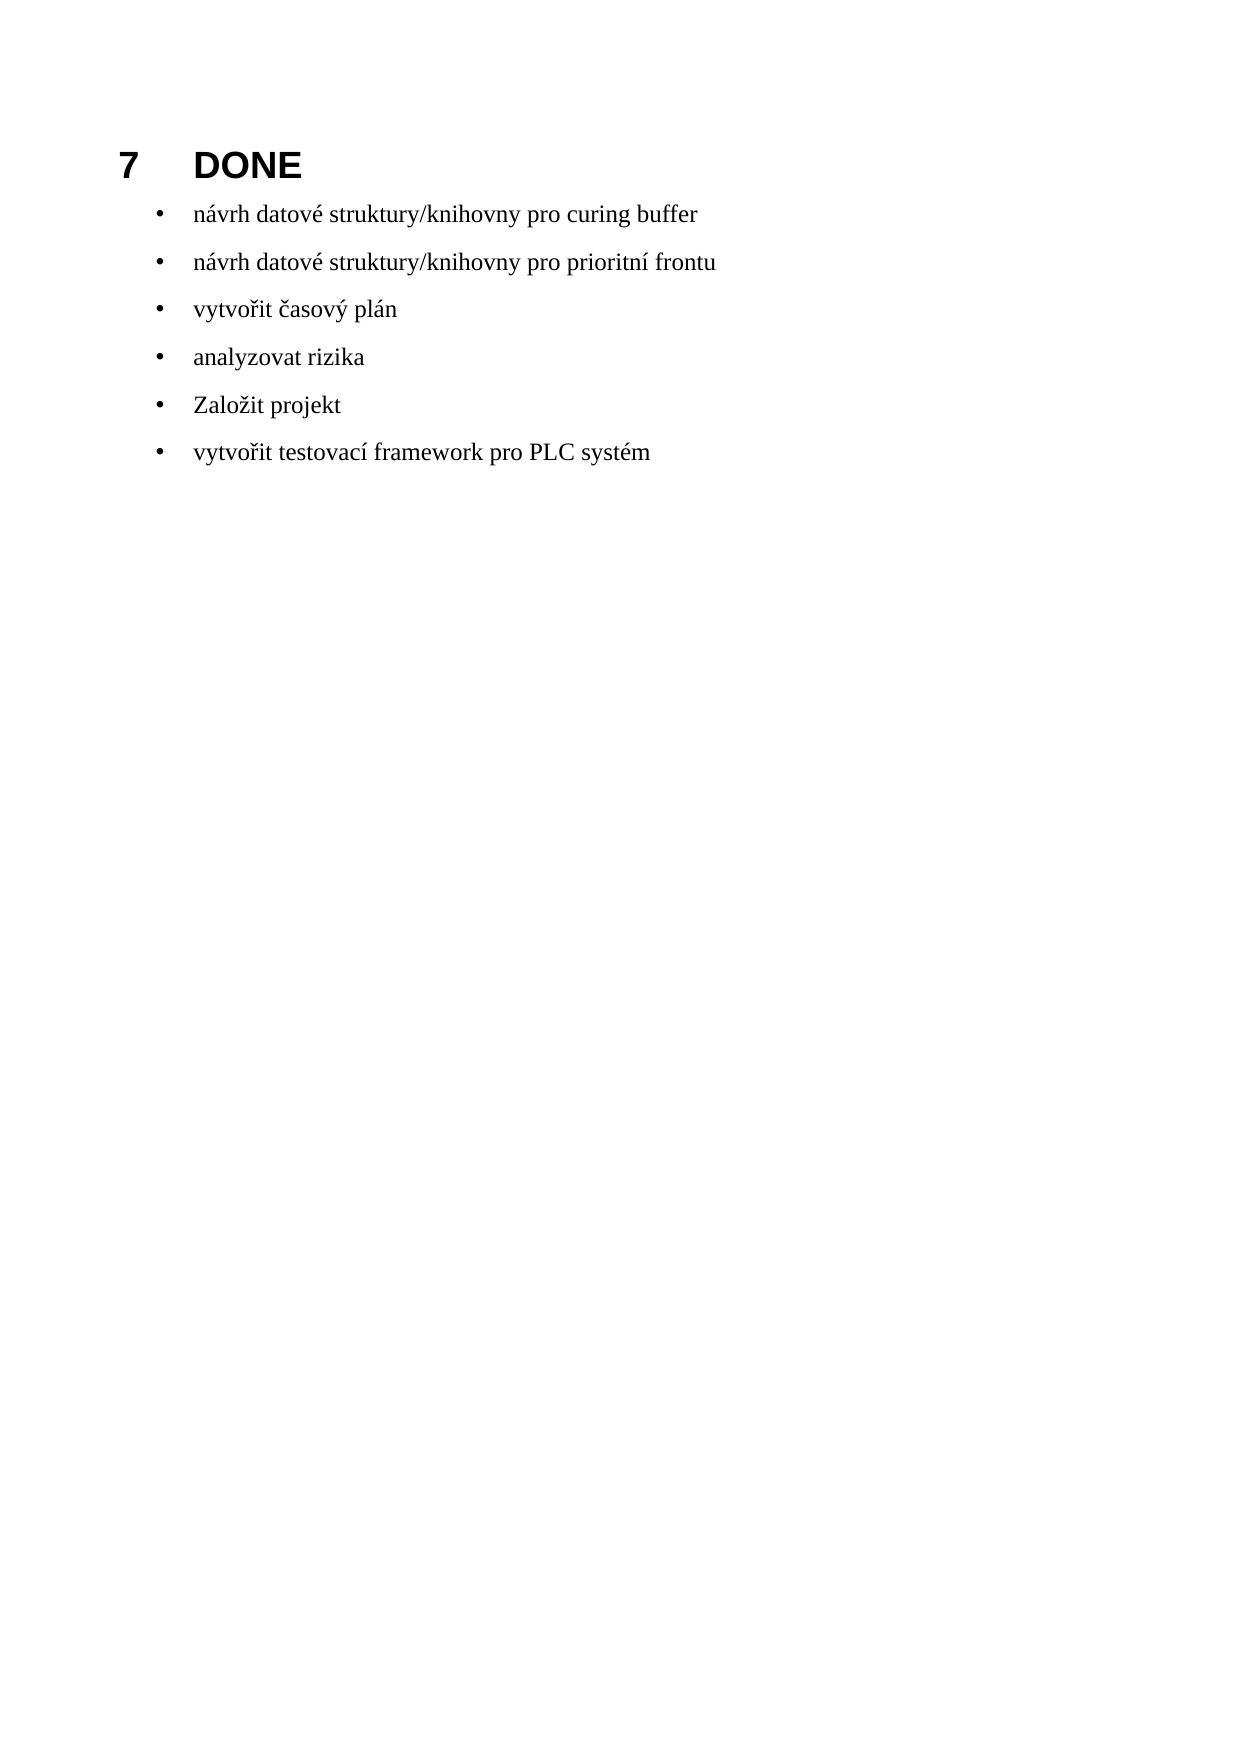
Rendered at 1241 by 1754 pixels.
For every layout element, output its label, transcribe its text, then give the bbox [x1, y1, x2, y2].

list návrh datové struktury/knihovny pro curing buffer [156, 199, 1122, 228]
list Založit projekt [156, 390, 1122, 418]
list analyzovat rizika [156, 342, 1122, 371]
subtitle DONE [118, 143, 1122, 187]
list vytvořit testovací framework pro PLC systém [156, 437, 1122, 466]
list vytvořit časový plán [156, 294, 1122, 323]
list návrh datové struktury/knihovny pro prioritní frontu [156, 247, 1122, 276]
